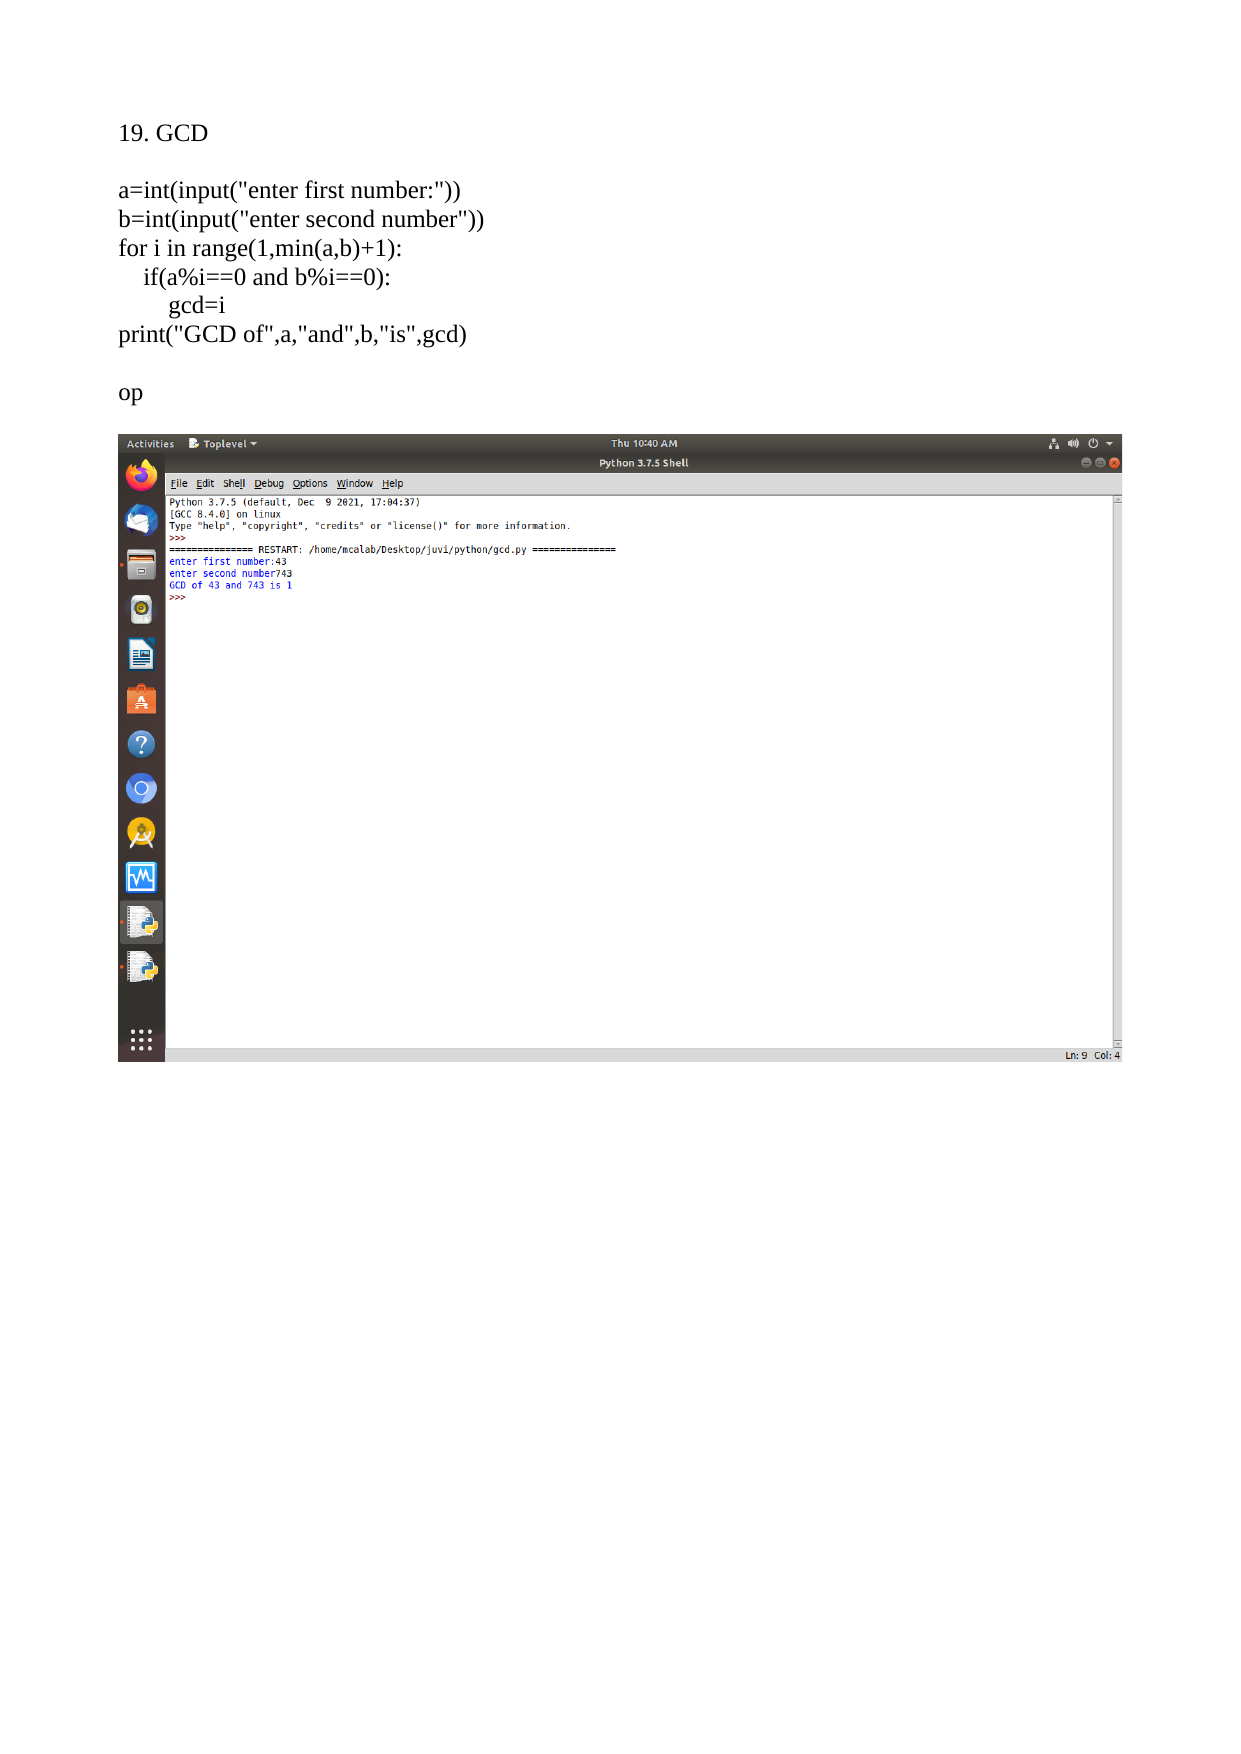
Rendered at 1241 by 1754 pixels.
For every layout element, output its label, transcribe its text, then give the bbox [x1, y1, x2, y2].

text gcd=i [118, 291, 1122, 319]
text if(a%i==0 and b%i==0): [118, 262, 1122, 291]
text b=int(input("enter second number")) [118, 204, 1122, 233]
text a=int(input("enter first number:")) [118, 176, 1122, 204]
text 19. GCD [118, 118, 1122, 147]
picture [118, 434, 1123, 1062]
text print("GCD of",a,"and",b,"is",gcd) [118, 319, 1122, 348]
text for i in range(1,min(a,b)+1): [118, 233, 1122, 262]
text op [118, 377, 1122, 406]
